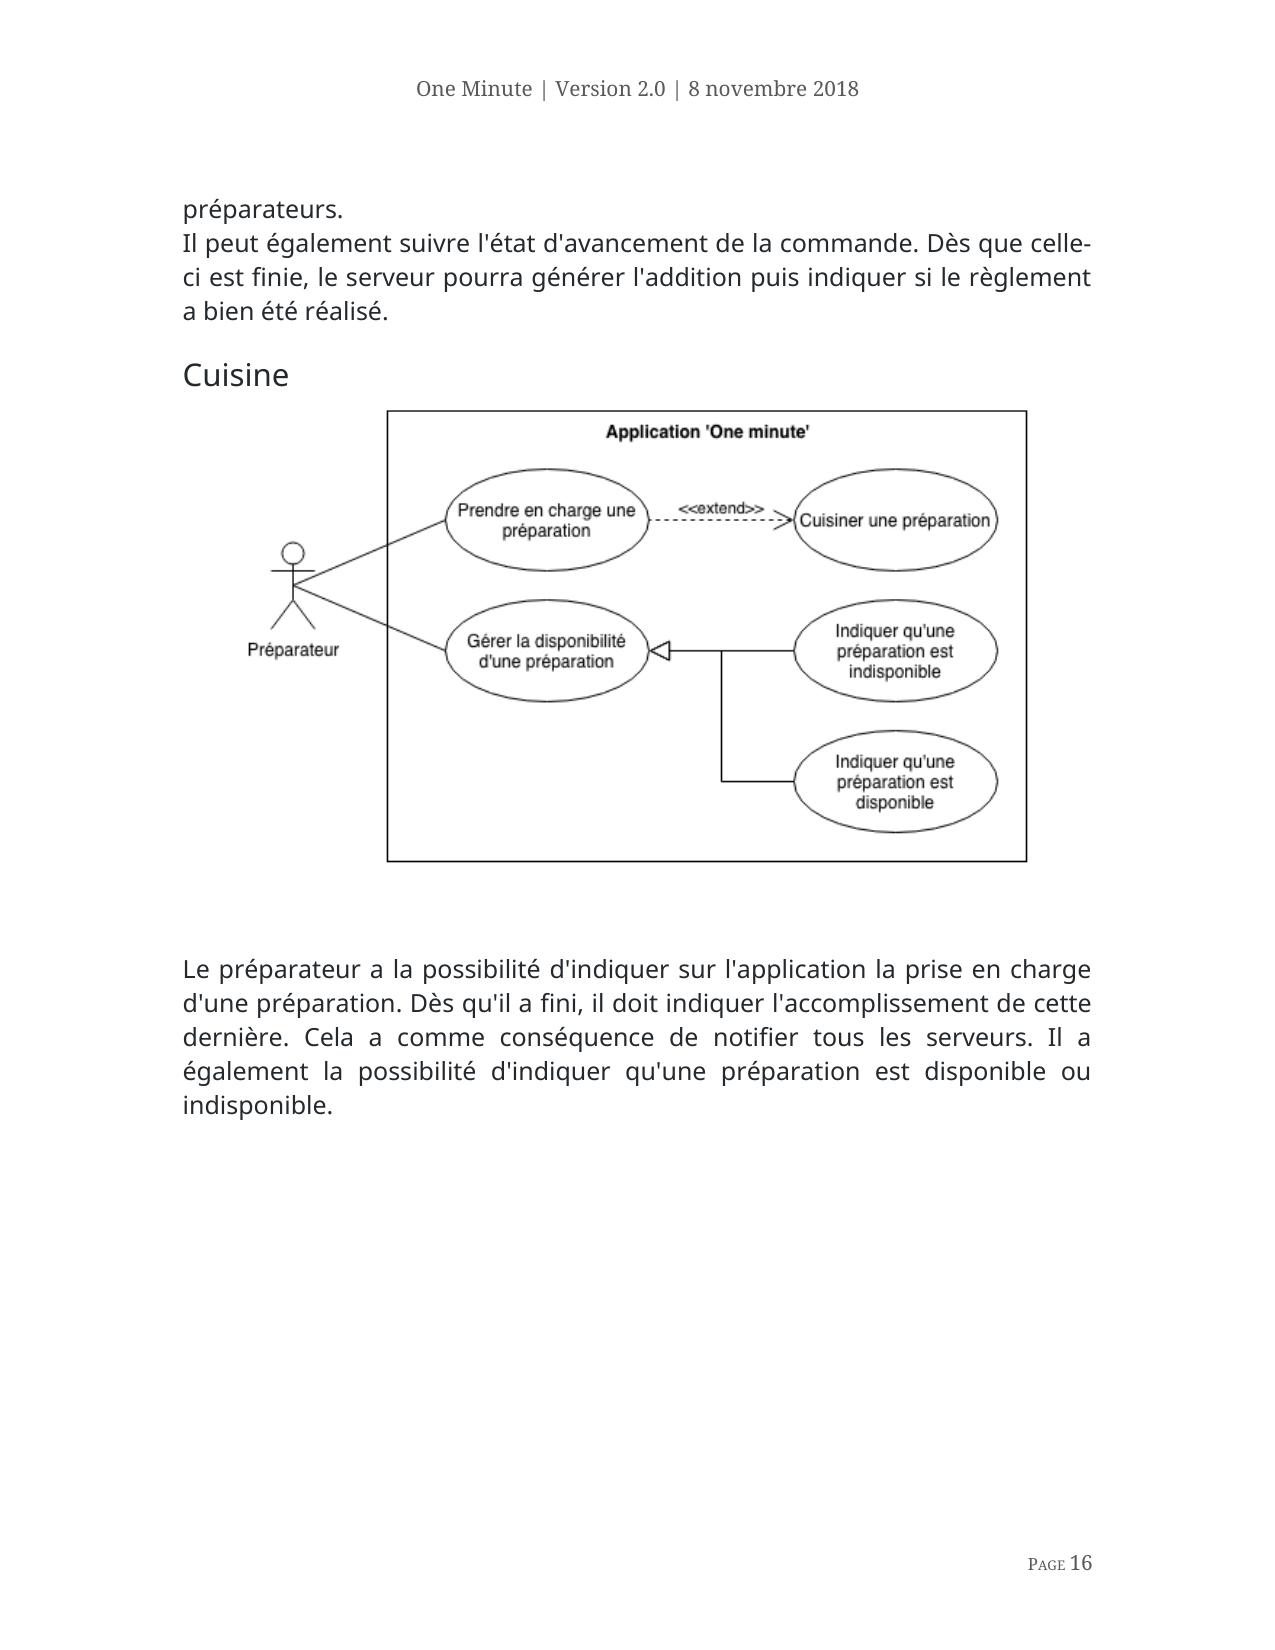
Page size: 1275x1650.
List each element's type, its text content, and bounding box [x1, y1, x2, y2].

picture [233, 396, 1042, 877]
text Cuisine [182, 352, 1093, 395]
text préparateurs. Il peut également suivre l'état d'avancement de la commande. Dès que celle-ci est finie, le serveur pourra générer l'addition puis indiquer si le règlement a bien été réalisé. [182, 191, 1093, 327]
text Le préparateur a la possibilité d'indiquer sur l'application la prise en charge d'une préparation. Dès qu'il a fini, il doit indiquer l'accomplissement de cette dernière. Cela a comme conséquence de notifier tous les serveurs. Il a également la possibilité d'indiquer qu'une préparation est disponible ou indisponible. [182, 952, 1093, 1122]
